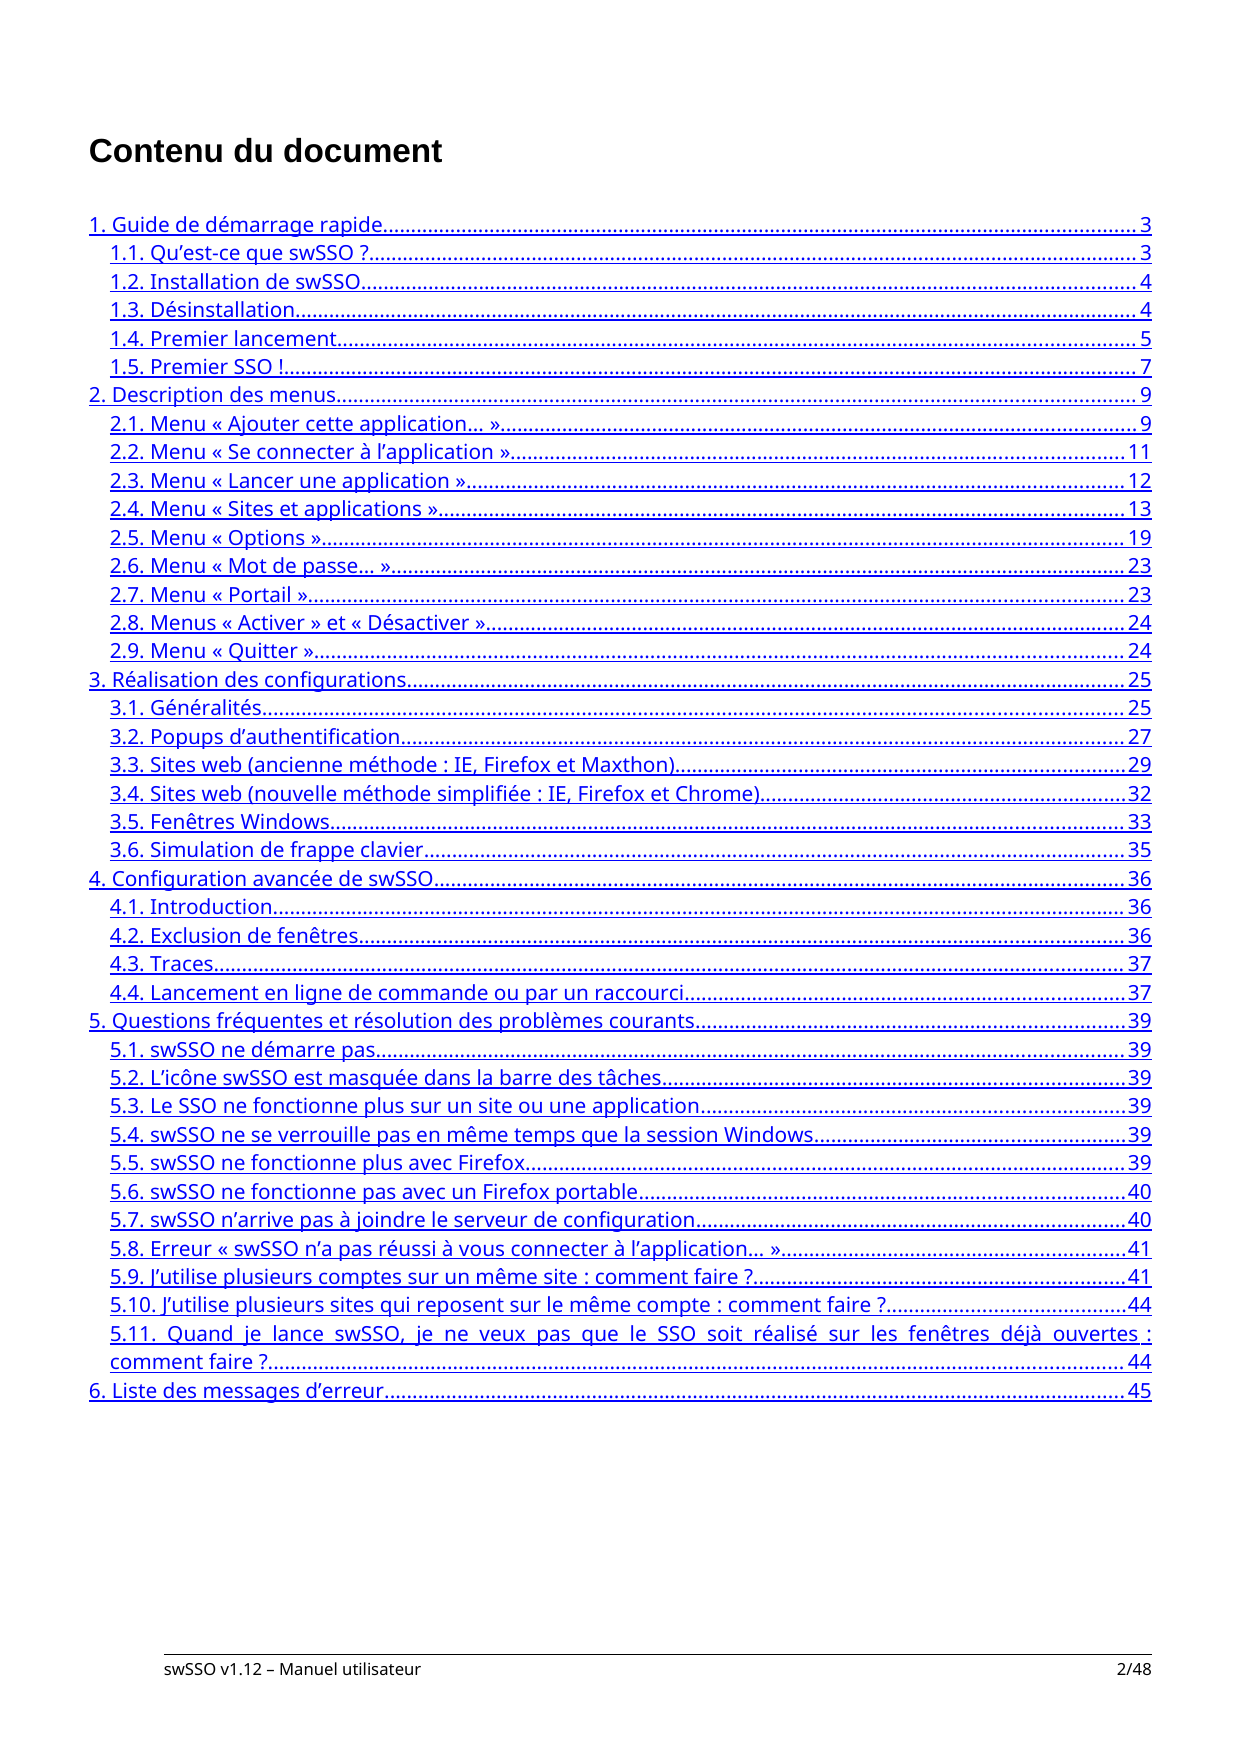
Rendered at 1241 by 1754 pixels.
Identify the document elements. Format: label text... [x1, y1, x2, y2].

text 1.2. Installation de swSSO 4 [109, 267, 1152, 291]
text [109, 519, 1152, 523]
text [109, 576, 1152, 580]
text 5.7. swSSO n’arrive pas à joindre le serveur de configuration 40 [109, 1205, 1152, 1229]
text Contenu du document [89, 131, 1152, 169]
text [109, 832, 1152, 836]
text 5.8. Erreur « swSSO n’a pas réussi à vous connecter à l’application… » 41 [109, 1234, 1152, 1258]
text 1.3. Désinstallation 4 [109, 295, 1152, 319]
text 3. Réalisation des configurations 25 [89, 665, 1152, 689]
text 5.2. L’icône swSSO est masquée dans la barre des tâches 39 [109, 1063, 1152, 1087]
text 6. Liste des messages d’erreur 45 [89, 1376, 1152, 1400]
text 5.3. Le SSO ne fonctionne plus sur un site ou une application 39 [109, 1092, 1152, 1116]
text [109, 974, 1152, 978]
text 5.6. swSSO ne fonctionne pas avec un Firefox portable 40 [109, 1177, 1152, 1201]
text 2.1. Menu « Ajouter cette application... » 9 [109, 409, 1152, 433]
text 4.4. Lancement en ligne de commande ou par un raccourci 37 [109, 978, 1152, 1002]
text 2.2. Menu « Se connecter à l’application » 11 [109, 437, 1152, 462]
text 2.7. Menu « Portail » 23 [109, 580, 1152, 604]
text [109, 1230, 1152, 1234]
text 2.5. Menu « Options » 19 [109, 523, 1152, 547]
text 5.11. Quand je lance swSSO, je ne veux pas que le SSO soit réalisé sur les fenêtres déjà ouvertes : comment faire ? 44 [109, 1319, 1152, 1343]
text 1.4. Premier lancement 5 [109, 324, 1152, 348]
text 5. Questions fréquentes et résolution des problèmes courants 39 [89, 1006, 1152, 1030]
text 2.9. Menu « Quitter » 24 [109, 637, 1152, 661]
text 2.8. Menus « Activer » et « Désactiver » 24 [109, 608, 1152, 632]
text 2. Description des menus 9 [89, 381, 1152, 405]
text 1. Guide de démarrage rapide 3 [89, 210, 1152, 234]
text 5.9. J’utilise plusieurs comptes sur un même site : comment faire ? 41 [109, 1262, 1152, 1286]
text [109, 1287, 1152, 1291]
text 5.10. J’utilise plusieurs sites qui reposent sur le même compte : comment faire ? 44 [109, 1291, 1152, 1315]
text 2.6. Menu « Mot de passe… » 23 [109, 551, 1152, 575]
text 4.1. Introduction 36 [109, 892, 1152, 917]
text 3.6. Simulation de frappe clavier 35 [109, 836, 1152, 860]
text 5.5. swSSO ne fonctionne plus avec Firefox 39 [109, 1148, 1152, 1173]
text [109, 633, 1152, 637]
text 2.4. Menu « Sites et applications » 13 [109, 494, 1152, 518]
text 5.1. swSSO ne démarre pas 39 [109, 1035, 1152, 1059]
text 3.1. Généralités 25 [109, 693, 1152, 718]
text 1.5. Premier SSO ! 7 [109, 352, 1152, 376]
text 3.4. Sites web (nouvelle méthode simplifiée : IE, Firefox et Chrome) 32 [109, 779, 1152, 803]
text 4.2. Exclusion de fenêtres 36 [109, 921, 1152, 945]
text 3.2. Popups d’authentification 27 [109, 722, 1152, 746]
text [109, 320, 1152, 324]
text 3.3. Sites web (ancienne méthode : IE, Firefox et Maxthon) 29 [109, 750, 1152, 774]
text 5.4. swSSO ne se verrouille pas en même temps que la session Windows 39 [109, 1120, 1152, 1144]
text 5.11. Quand je lance swSSO, je ne veux pas que le SSO soit réalisé sur les fenêtres déjà ouvertes : comment faire ? 44 [109, 1344, 1152, 1372]
text 3.5. Fenêtres Windows 33 [109, 807, 1152, 831]
text 2.3. Menu « Lancer une application » 12 [109, 466, 1152, 490]
text 4.3. Traces 37 [109, 949, 1152, 973]
text 4. Configuration avancée de swSSO 36 [89, 864, 1152, 888]
text 1.1. Qu’est-ce que swSSO ? 3 [109, 238, 1152, 263]
text [109, 775, 1152, 779]
text [109, 1088, 1152, 1092]
text [109, 377, 1152, 381]
